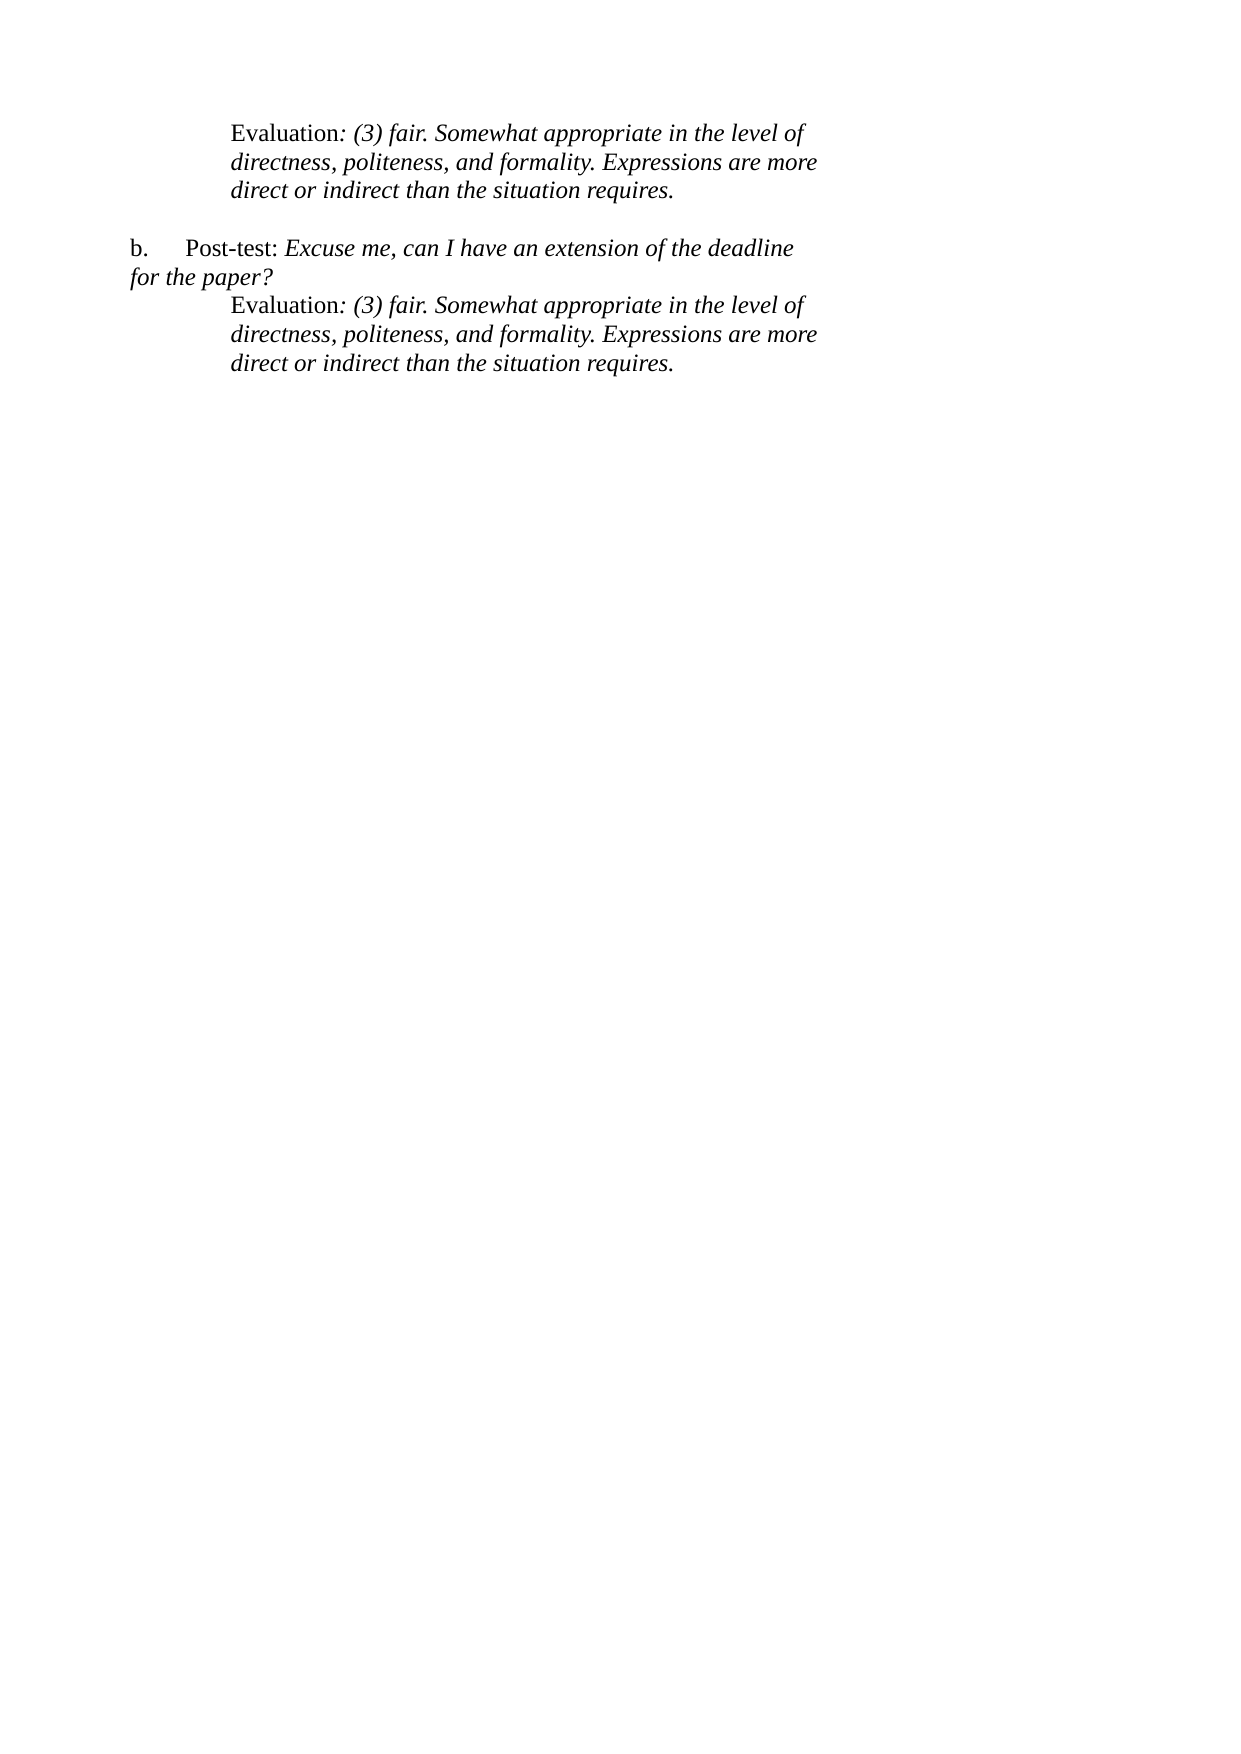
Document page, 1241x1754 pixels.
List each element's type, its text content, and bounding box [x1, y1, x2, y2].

text Evaluation: (3) fair. Somewhat appropriate in the level of directness, politeness, and formality. Expressions are more direct or indirect than the situation requires. [230, 291, 827, 377]
text Evaluation: (3) fair. Somewhat appropriate in the level of directness, politeness, and formality. Expressions are more direct or indirect than the situation requires. [230, 118, 827, 204]
list Post-test: Excuse me, can I have an extension of the deadline for the paper? [130, 233, 827, 291]
